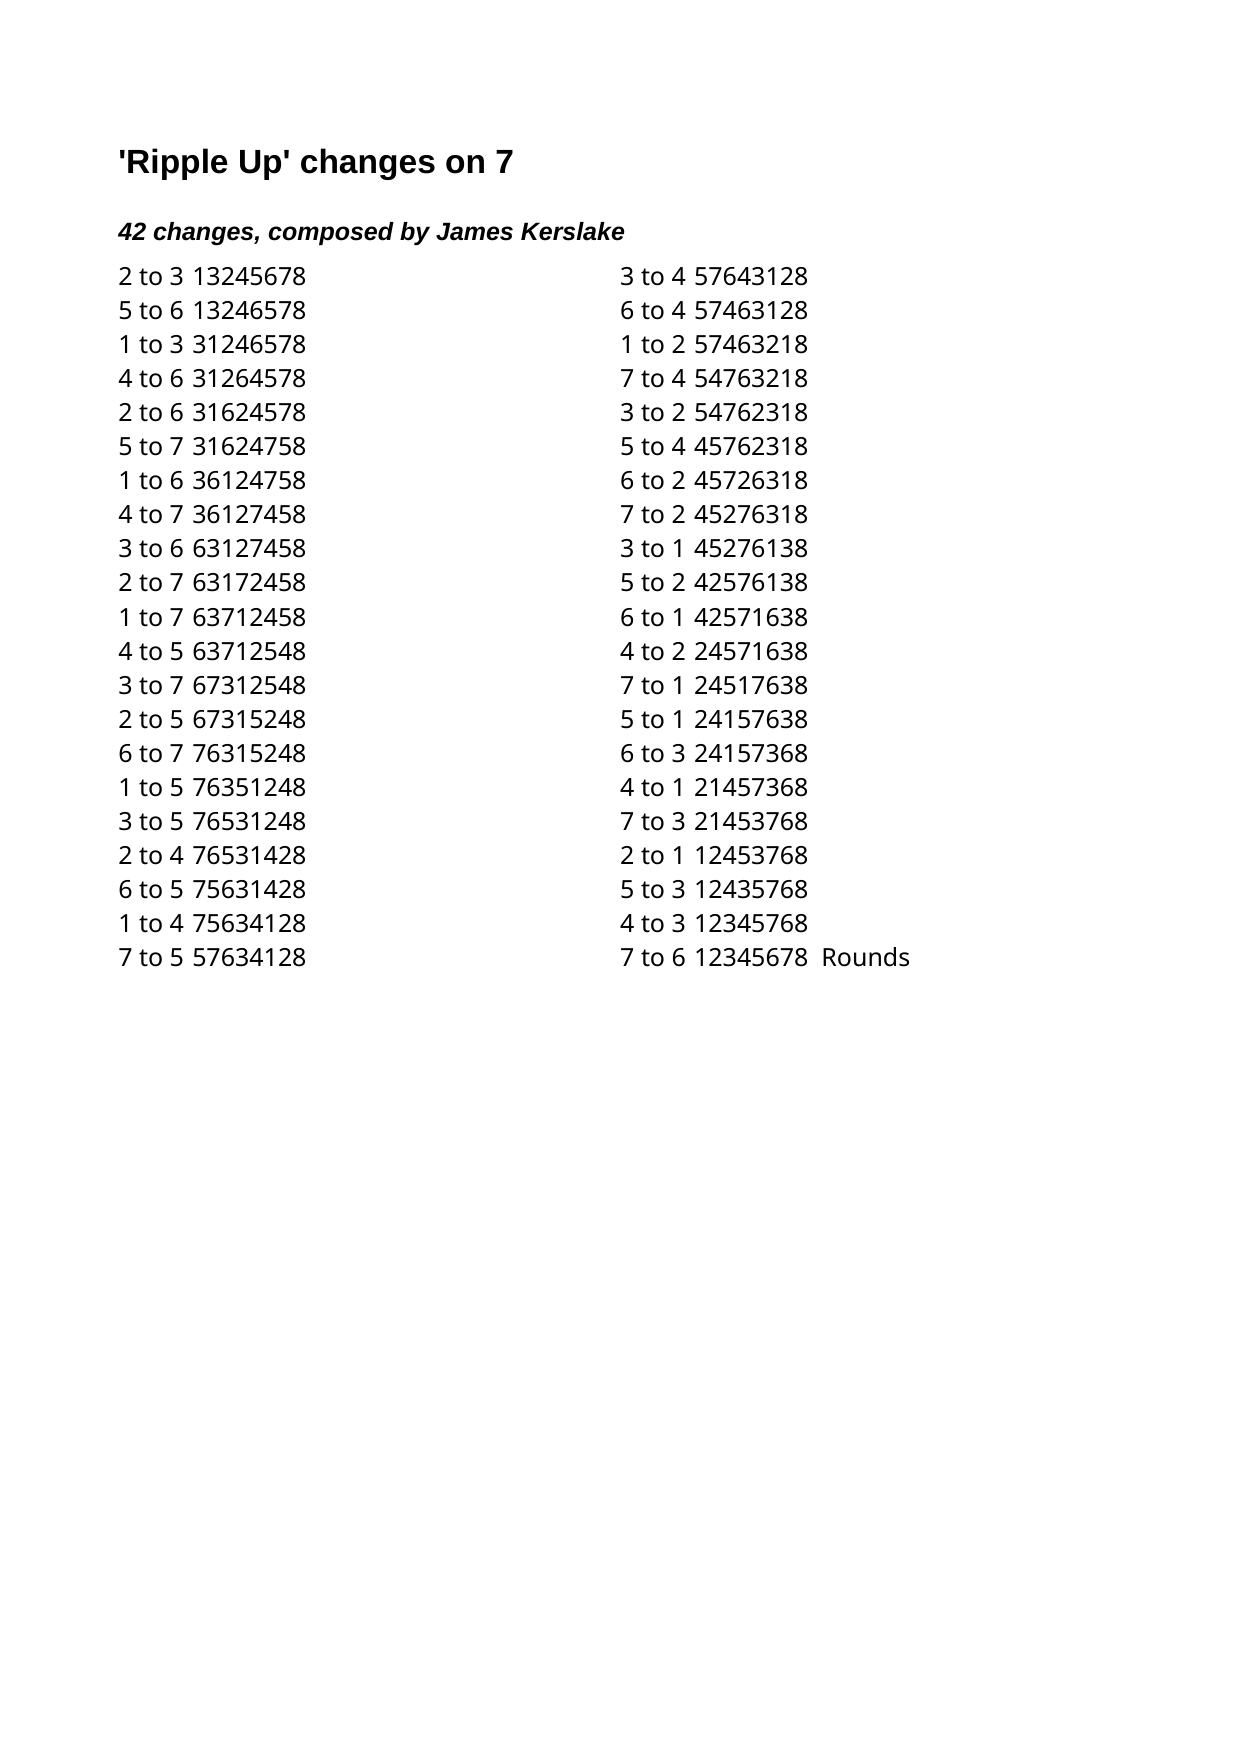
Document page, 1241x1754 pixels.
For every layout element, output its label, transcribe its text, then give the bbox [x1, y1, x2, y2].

text 5 to 2 42576138 [620, 565, 1122, 599]
text 2 to 7 63172458 [118, 565, 620, 599]
text 6 to 1 42571638 [620, 599, 1122, 633]
text 6 to 4 57463128 [620, 293, 1122, 327]
text 5 to 4 45762318 [620, 429, 1122, 463]
text 4 to 2 24571638 [620, 633, 1122, 667]
subtitle 42 changes, composed by James Kerslake [118, 218, 1122, 246]
text 3 to 6 63127458 [118, 531, 620, 565]
text 1 to 3 31246578 [118, 327, 620, 361]
text 6 to 7 76315248 [118, 735, 620, 769]
text 3 to 5 76531248 [118, 803, 620, 838]
text 5 to 3 12435768 [620, 872, 1122, 906]
text 1 to 2 57463218 [620, 327, 1122, 361]
text 3 to 4 57643128 [620, 258, 1122, 293]
text 5 to 1 24157638 [620, 701, 1122, 735]
text 3 to 1 45276138 [620, 531, 1122, 565]
text 7 to 2 45276318 [620, 497, 1122, 531]
text 6 to 2 45726318 [620, 463, 1122, 497]
text 2 to 5 67315248 [118, 701, 620, 735]
text 7 to 1 24517638 [620, 667, 1122, 701]
text 4 to 1 21457368 [620, 769, 1122, 803]
text 2 to 1 12453768 [620, 838, 1122, 872]
text 1 to 7 63712458 [118, 599, 620, 633]
text 4 to 3 12345768 [620, 906, 1122, 940]
text 4 to 6 31264578 [118, 361, 620, 395]
text 1 to 6 36124758 [118, 463, 620, 497]
subtitle 'Ripple Up' changes on 7 [118, 143, 1122, 181]
text 2 to 3 13245678 [118, 258, 620, 293]
text 1 to 4 75634128 [118, 906, 620, 940]
text 7 to 5 57634128 [118, 940, 620, 974]
text 7 to 3 21453768 [620, 803, 1122, 838]
text 2 to 4 76531428 [118, 838, 620, 872]
text 4 to 7 36127458 [118, 497, 620, 531]
text 4 to 5 63712548 [118, 633, 620, 667]
text 3 to 2 54762318 [620, 395, 1122, 429]
text 7 to 4 54763218 [620, 361, 1122, 395]
text 6 to 3 24157368 [620, 735, 1122, 769]
text 1 to 5 76351248 [118, 769, 620, 803]
text 6 to 5 75631428 [118, 872, 620, 906]
text 5 to 7 31624758 [118, 429, 620, 463]
text 5 to 6 13246578 [118, 293, 620, 327]
text 2 to 6 31624578 [118, 395, 620, 429]
text 7 to 6 12345678 Rounds [620, 940, 1122, 974]
text 3 to 7 67312548 [118, 667, 620, 701]
